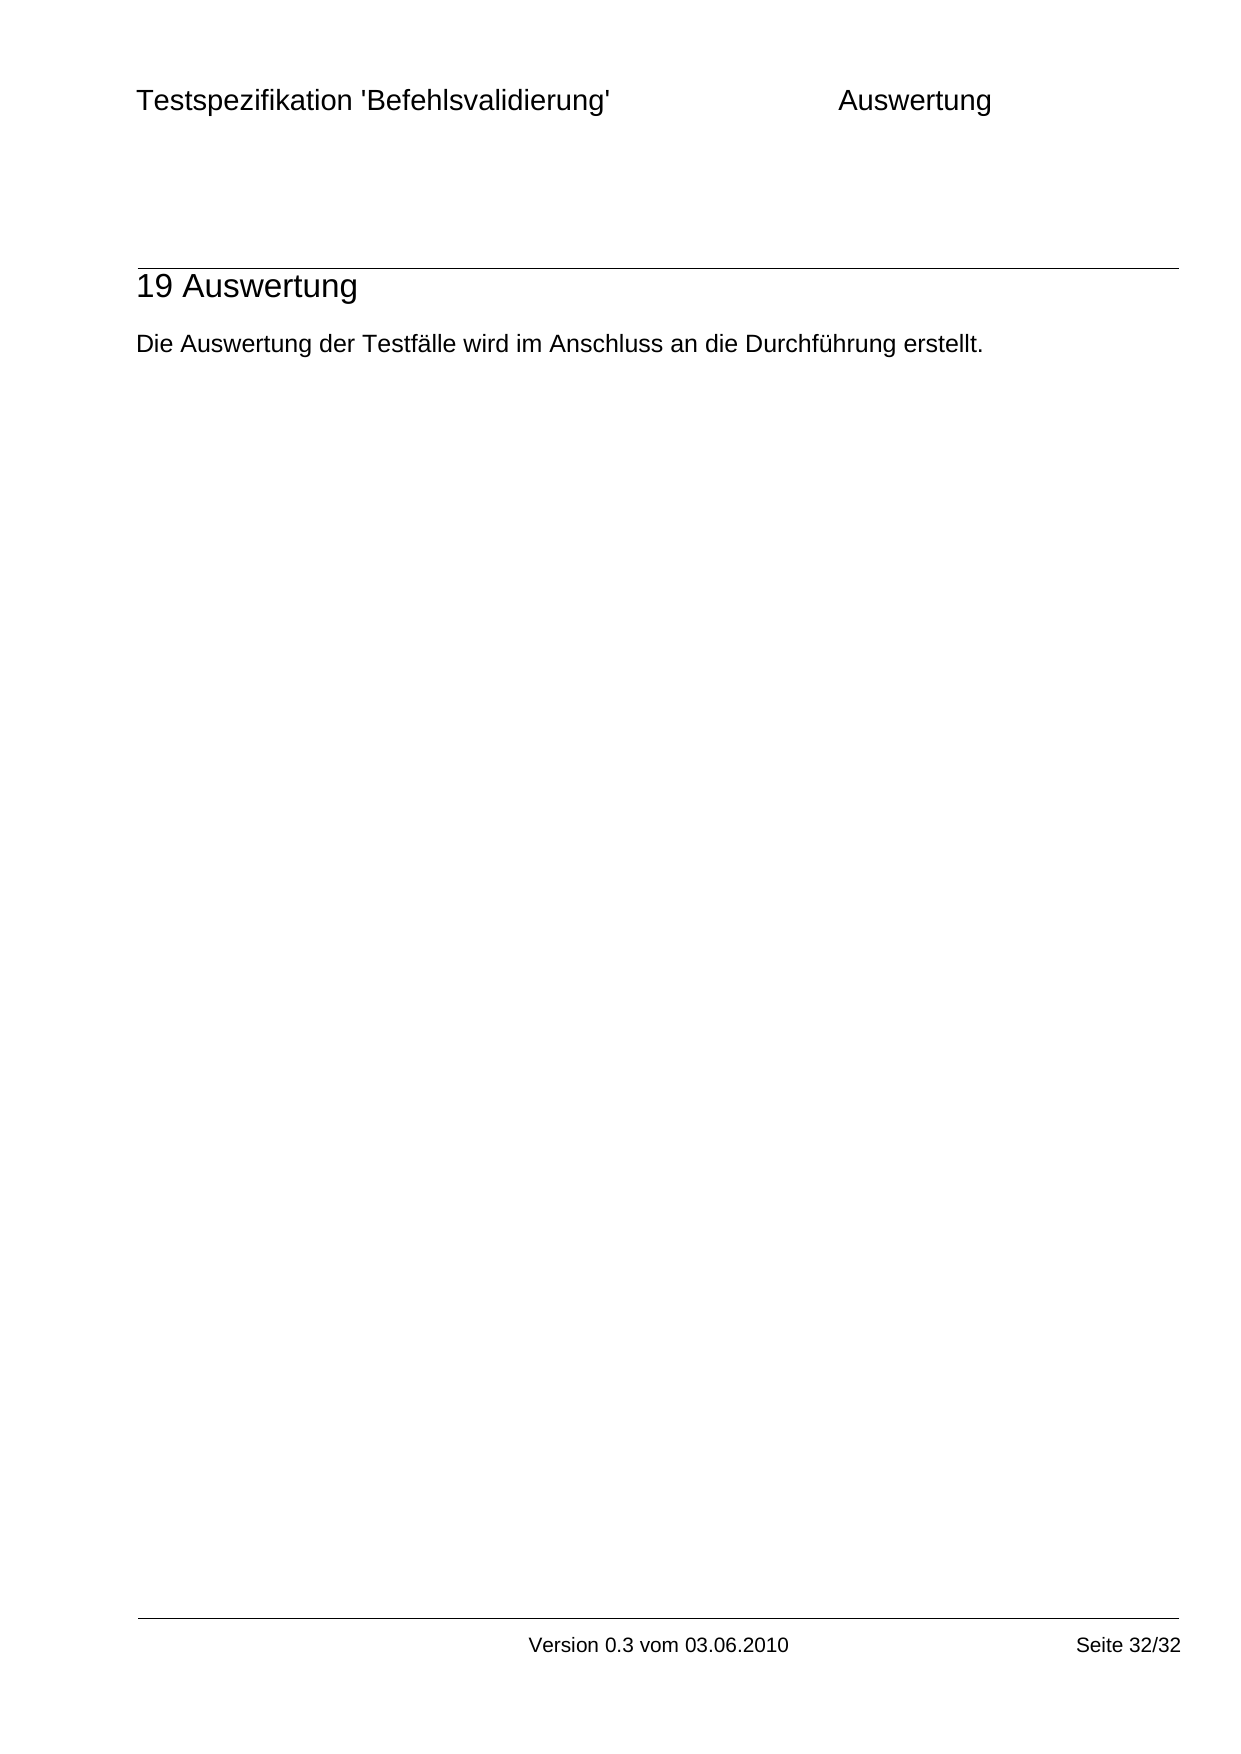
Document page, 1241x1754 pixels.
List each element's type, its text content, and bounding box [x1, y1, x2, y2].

text Die Auswertung der Testfälle wird im Anschluss an die Durchführung erstellt. [136, 329, 1181, 358]
subtitle Auswertung [136, 289, 352, 304]
subtitle Auswertung [351, 289, 1181, 304]
